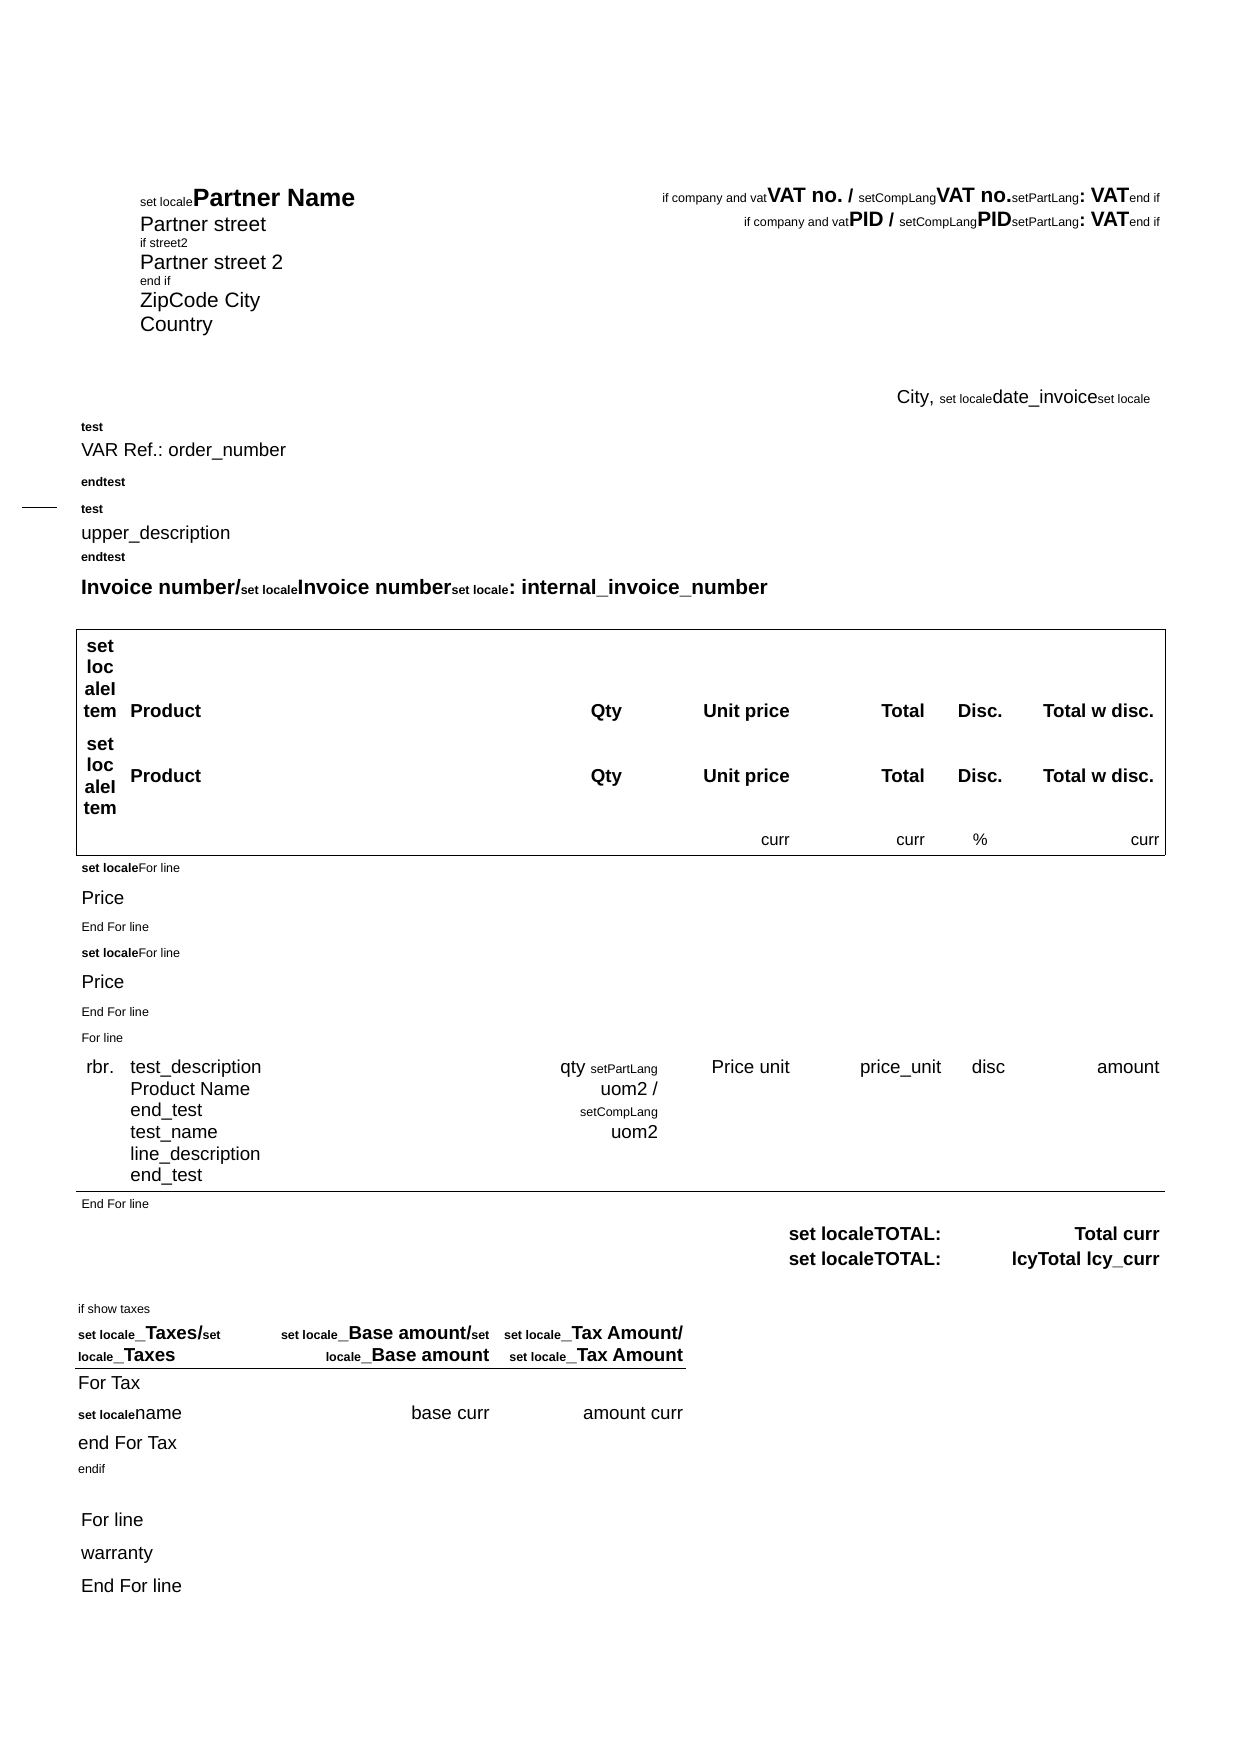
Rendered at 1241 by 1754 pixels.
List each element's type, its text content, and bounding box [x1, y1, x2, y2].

table_cell End For line [76, 914, 1165, 940]
table_cell For Tax [75, 1369, 686, 1399]
table_cell [77, 824, 124, 855]
table_cell set localeFor line [76, 940, 1165, 966]
table_cell [839, 1368, 1165, 1399]
table_cell Disc. [930, 727, 1030, 824]
table_header Unit price [663, 630, 795, 727]
table_header Total [795, 630, 930, 727]
table_cell Price [76, 881, 1165, 914]
table_header Product [125, 630, 549, 727]
table_cell Product [125, 727, 549, 824]
table_cell Price [76, 966, 1165, 999]
table_cell base curr [255, 1399, 492, 1429]
table_cell test_description Product Name end_test test_name line_description end_test [125, 1050, 549, 1191]
table_cell End For line [75, 1569, 1165, 1602]
table_cell End For line [76, 999, 1165, 1024]
table_cell upper_description [75, 522, 1165, 544]
table_cell test [75, 496, 1165, 522]
table_cell curr [663, 824, 795, 855]
table_cell endtest [75, 544, 1165, 569]
table_cell disc [947, 1050, 1030, 1191]
table_cell For line [76, 1025, 1165, 1050]
table_header [75, 177, 134, 413]
table_cell curr [795, 824, 930, 855]
table_header if company and vatVAT no. / setCompLangVAT no.setPartLang: VATend if if company and vatPID / setCompLangPIDsetPartLang: VATend if [625, 177, 1165, 295]
table_cell warranty [75, 1536, 1165, 1569]
table_cell set localename [75, 1399, 254, 1429]
table_cell Total w disc. [1030, 727, 1165, 824]
table_cell [686, 1368, 838, 1399]
table_header Total w disc. [1030, 630, 1165, 727]
table_cell Price unit [663, 1050, 795, 1191]
table_cell End For line [76, 1192, 1165, 1217]
table_cell Invoice number/set localeInvoice numberset locale: internal_invoice_number [75, 570, 1165, 605]
table_header if show taxes [75, 1299, 1165, 1319]
table_cell Total [795, 727, 930, 824]
table_cell set locale_Tax Amount/set locale_Tax Amount [492, 1319, 686, 1368]
table_cell VAR Ref.: order_number [75, 439, 1165, 461]
table_cell City, set localedate_invoiceset locale [625, 295, 1165, 413]
table_header Qty [549, 630, 663, 727]
table_cell [686, 1429, 838, 1458]
table_cell amount [1030, 1050, 1165, 1191]
table_header Disc. [930, 630, 1030, 727]
table_cell rbr. [76, 1050, 124, 1191]
table_cell % [930, 824, 1030, 855]
table_cell [839, 1399, 1165, 1429]
table_cell set localeFor line [76, 856, 1165, 881]
table_cell amount curr [492, 1399, 686, 1429]
table_cell Total curr lcyTotal lcy_curr [947, 1217, 1165, 1275]
table_cell end For Tax [75, 1429, 686, 1458]
table_header set localePartner Name Partner street if street2 Partner street 2 end if ZipCode City Country [134, 177, 624, 413]
table_header For line [75, 1503, 1165, 1536]
table_cell [125, 824, 549, 855]
table_cell Unit price [663, 727, 795, 824]
table_cell [839, 1319, 1165, 1368]
table_cell Qty [549, 727, 663, 824]
table_cell set localeItem [77, 727, 124, 824]
table_cell curr [1030, 824, 1165, 855]
table_cell [549, 824, 663, 855]
table_cell [686, 1399, 838, 1429]
table_cell endif [75, 1459, 1165, 1479]
table_cell set locale_Base amount/set locale_Base amount [255, 1319, 492, 1368]
table_cell [839, 1429, 1165, 1458]
table_cell [686, 1319, 838, 1368]
table_cell set localeTOTAL: set localeTOTAL: [76, 1217, 947, 1275]
table_cell set locale_Taxes/set locale_Taxes [75, 1319, 254, 1368]
table_header set localeItem [77, 630, 124, 727]
table_cell price_unit [795, 1050, 947, 1191]
table_cell qty setPartLang uom2 /setCompLang uom2 [549, 1050, 663, 1191]
table_header test [75, 414, 1165, 439]
table_cell endtest [75, 461, 1165, 496]
